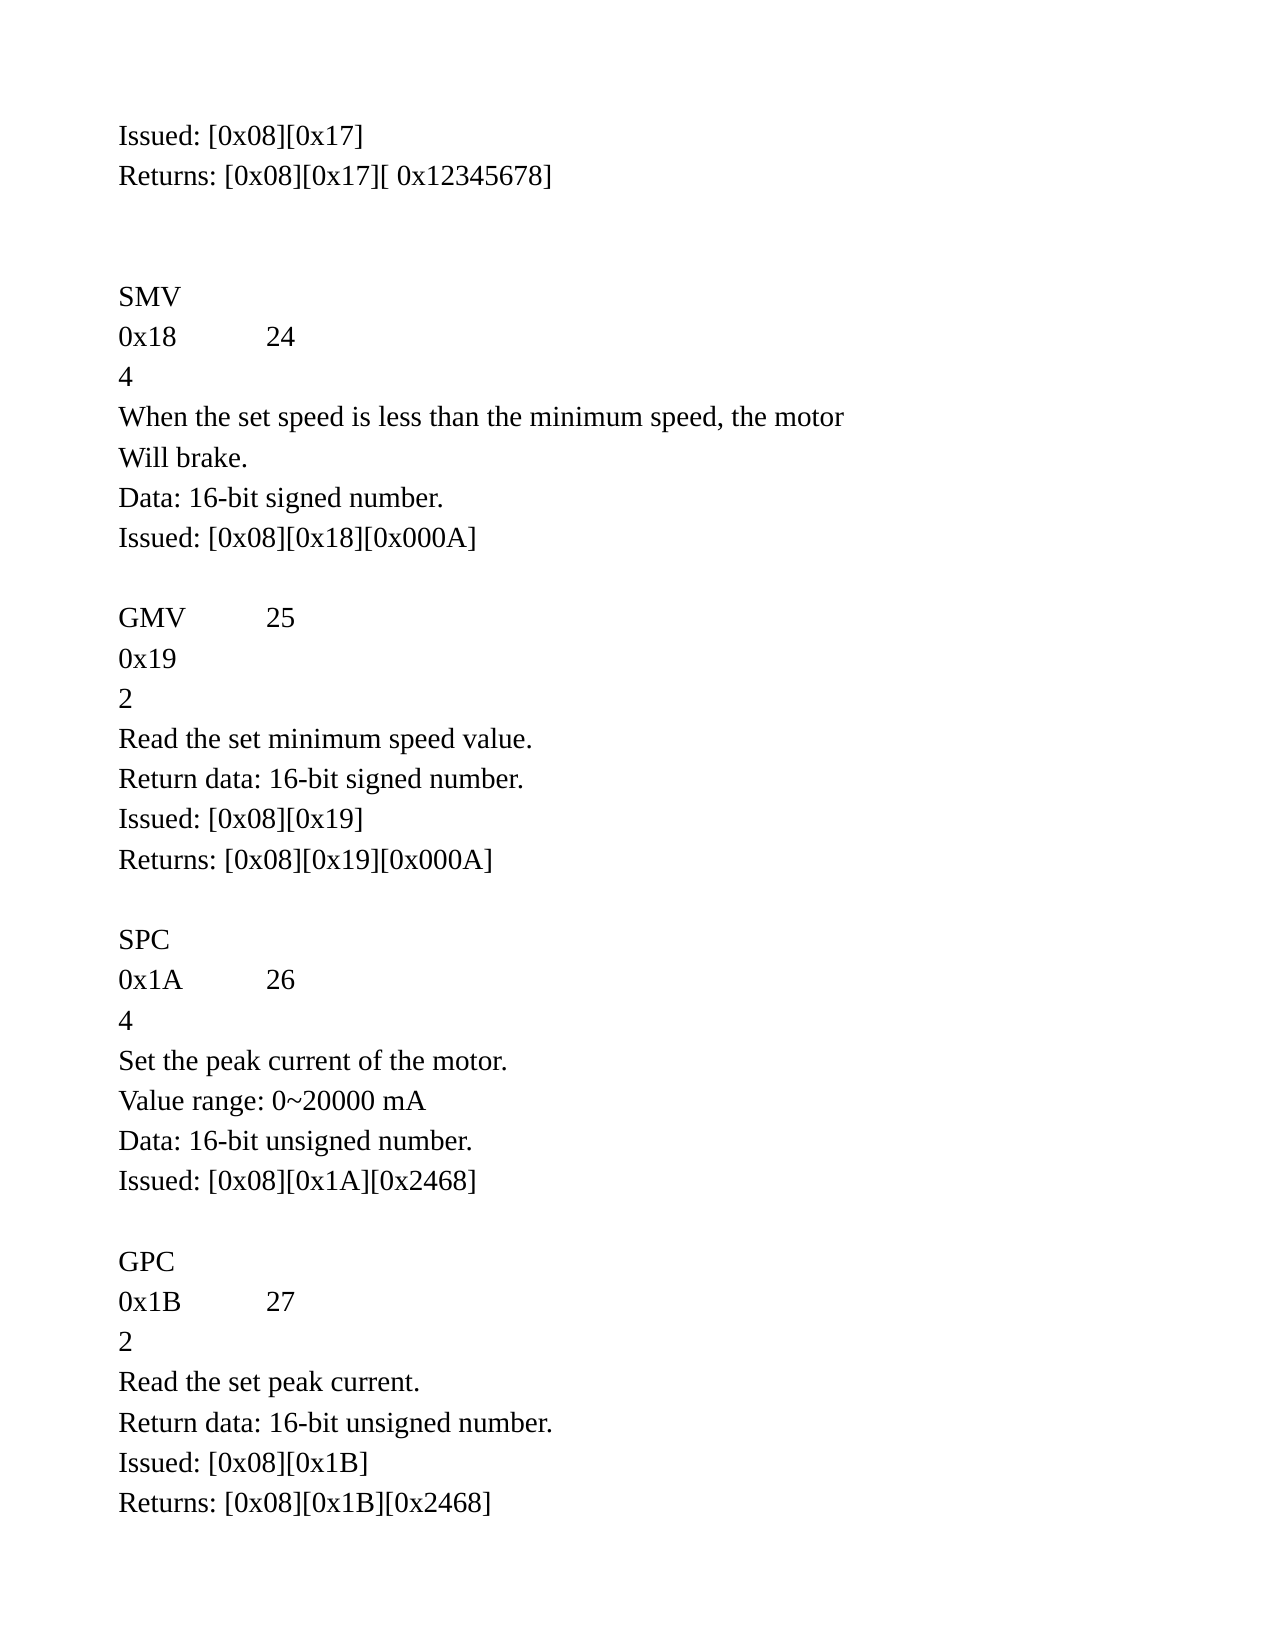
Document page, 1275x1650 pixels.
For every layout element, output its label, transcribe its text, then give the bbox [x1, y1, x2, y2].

text GMV 25 [118, 601, 1157, 634]
text Issued: [0x08][0x17] [118, 118, 1157, 152]
text Value range: 0~20000 mA [118, 1083, 1157, 1117]
text SMV [118, 279, 1157, 312]
text Read the set minimum speed value. [118, 721, 1157, 755]
text SPC [118, 922, 1157, 956]
text 2 [118, 681, 1157, 714]
text Return data: 16-bit signed number. [118, 761, 1157, 795]
text Issued: [0x08][0x18][0x000A] [118, 520, 1157, 554]
text 0x1B 27 [118, 1284, 1157, 1318]
text 0x18 24 [118, 319, 1157, 353]
text Will brake. [118, 440, 1157, 473]
text Returns: [0x08][0x19][0x000A] [118, 842, 1157, 875]
text 4 [118, 359, 1157, 393]
text Returns: [0x08][0x17][ 0x12345678] [118, 158, 1157, 192]
text Return data: 16-bit unsigned number. [118, 1405, 1157, 1438]
text Set the peak current of the motor. [118, 1043, 1157, 1076]
text Issued: [0x08][0x19] [118, 802, 1157, 835]
text GPC [118, 1244, 1157, 1277]
text Data: 16-bit unsigned number. [118, 1123, 1157, 1157]
text 0x1A 26 [118, 962, 1157, 996]
text Read the set peak current. [118, 1364, 1157, 1398]
text Issued: [0x08][0x1A][0x2468] [118, 1163, 1157, 1197]
text 2 [118, 1324, 1157, 1358]
text Issued: [0x08][0x1B] [118, 1445, 1157, 1478]
text When the set speed is less than the minimum speed, the motor [118, 399, 1157, 433]
text Data: 16-bit signed number. [118, 480, 1157, 513]
text 0x19 [118, 641, 1157, 674]
text 4 [118, 1003, 1157, 1036]
text Returns: [0x08][0x1B][0x2468] [118, 1485, 1157, 1519]
